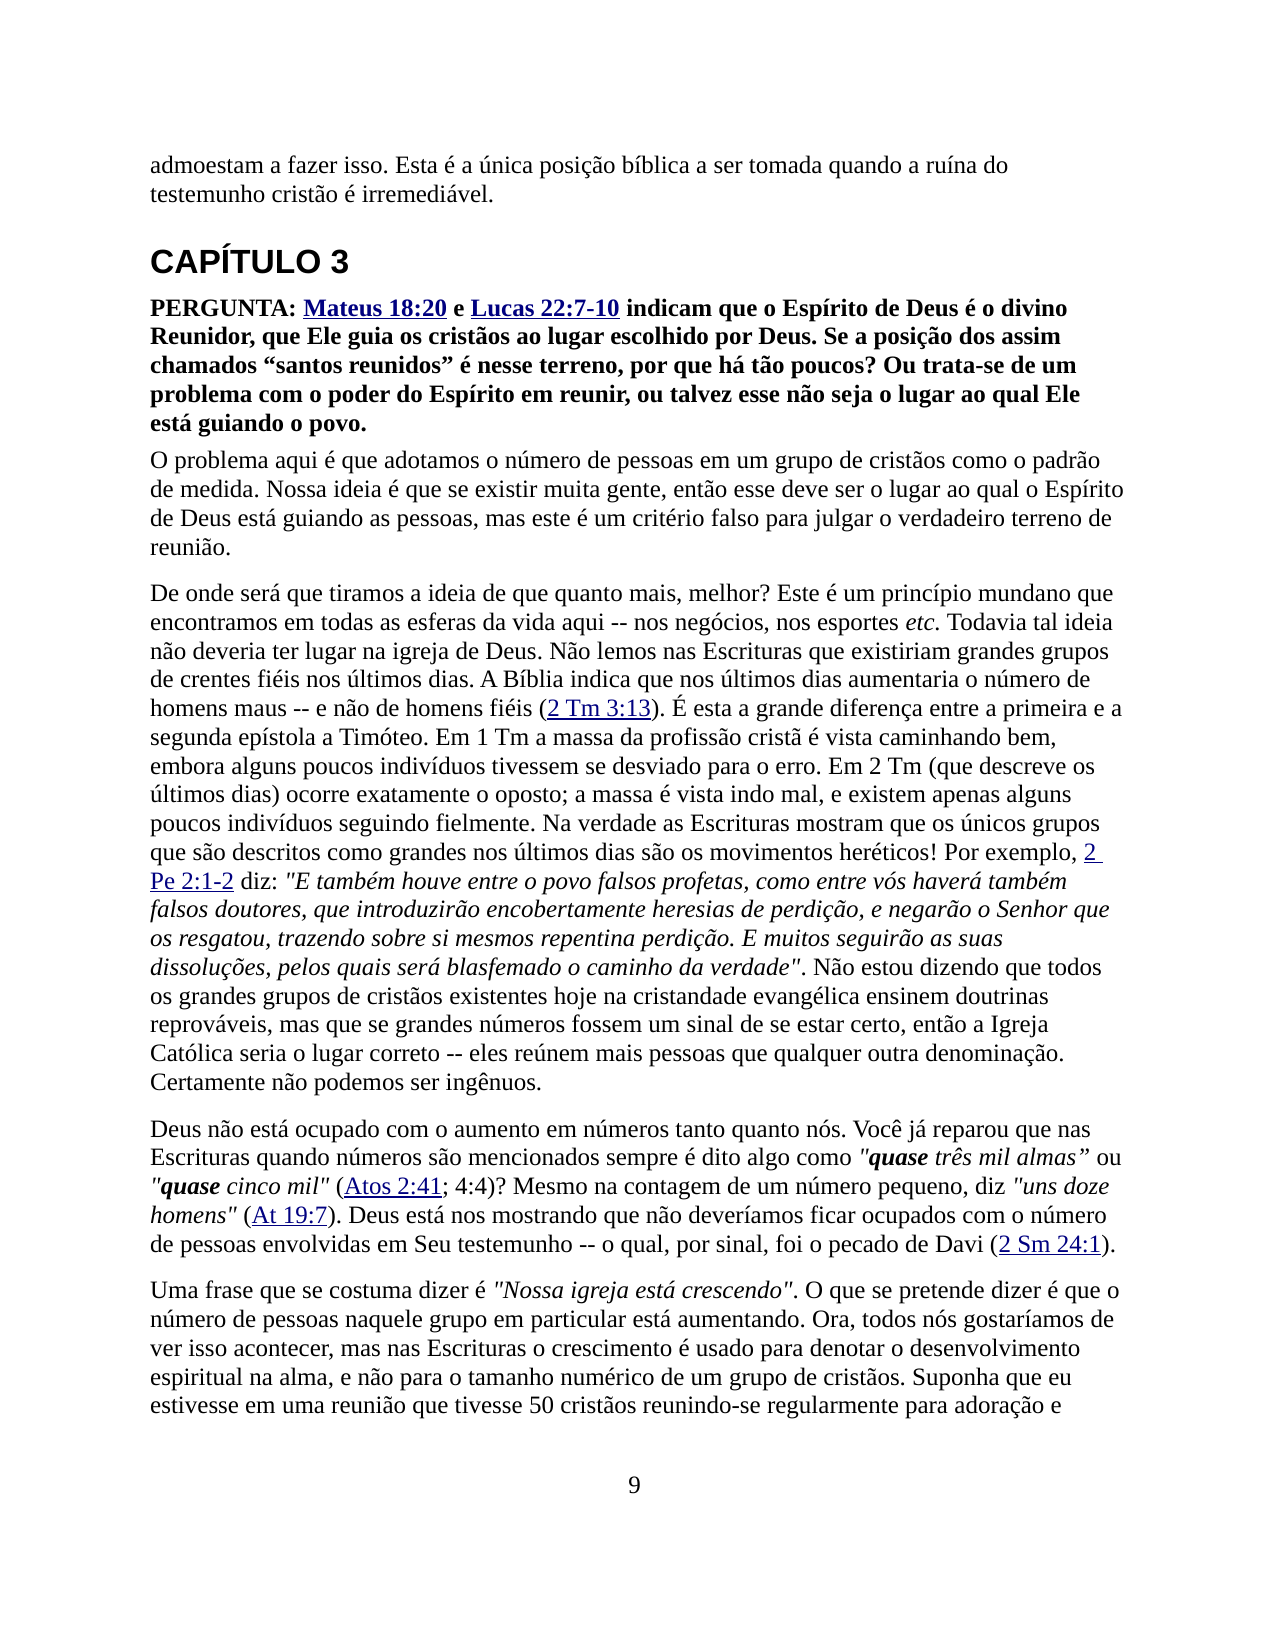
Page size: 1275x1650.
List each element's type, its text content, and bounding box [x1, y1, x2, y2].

text O problema aqui é que adotamos o número de pessoas em um grupo de cristãos como o padrão de medida. Nossa ideia é que se existir muita gente, então esse deve ser o lugar ao qual o Espírito de Deus está guiando as pessoas, mas este é um critério falso para julgar o verdadeiro terreno de reunião. [150, 445, 1125, 560]
text Deus não está ocupado com o aumento em números tanto quanto nós. Você já reparou que nas Escrituras quando números são mencionados sempre é dito algo como "quase três mil almas” ou "quase cinco mil" (Atos 2:41; 4:4)? Mesmo na contagem de um número pequeno, diz "uns doze homens" (At 19:7). Deus está nos mostrando que não deveríamos ficar ocupados com o número de pessoas envolvidas em Seu testemunho -- o qual, por sinal, foi o pecado de Davi (2 Sm 24:1). [150, 1114, 1125, 1257]
text De onde será que tiramos a ideia de que quanto mais, melhor? Este é um princípio mundano que encontramos em todas as esferas da vida aqui -- nos negócios, nos esportes etc. Todavia tal ideia não deveria ter lugar na igreja de Deus. Não lemos nas Escrituras que existiriam grandes grupos de crentes fiéis nos últimos dias. A Bíblia indica que nos últimos dias aumentaria o número de homens maus -- e não de homens fiéis (2 Tm 3:13). É esta a grande diferença entre a primeira e a segunda epístola a Timóteo. Em 1 Tm a massa da profissão cristã é vista caminhando bem, embora alguns poucos indivíduos tivessem se desviado para o erro. Em 2 Tm (que descreve os últimos dias) ocorre exatamente o oposto; a massa é vista indo mal, e existem apenas alguns poucos indivíduos seguindo fielmente. Na verdade as Escrituras mostram que os únicos grupos que são descritos como grandes nos últimos dias são os movimentos heréticos! Por exemplo, 2 Pe 2:1-2 diz: "E também houve entre o povo falsos profetas, como entre vós haverá também falsos doutores, que introduzirão encobertamente heresias de perdição, e negarão o Senhor que os resgatou, trazendo sobre si mesmos repentina perdição. E muitos seguirão as suas dissoluções, pelos quais será blasfemado o caminho da verdade". Não estou dizendo que todos os grandes grupos de cristãos existentes hoje na cristandade evangélica ensinem doutrinas reprováveis, mas que se grandes números fossem um sinal de se estar certo, então a Igreja Católica seria o lugar correto -- eles reúnem mais pessoas que qualquer outra denominação. Certamente não podemos ser ingênuos. [150, 578, 1125, 1096]
text admoestam a fazer isso. Esta é a única posição bíblica a ser tomada quando a ruína do testemunho cristão é irremediável. [150, 150, 1125, 207]
subtitle CAPÍTULO 3 [150, 241, 1125, 280]
text Uma frase que se costuma dizer é "Nossa igreja está crescendo". O que se pretende dizer é que o número de pessoas naquele grupo em particular está aumentando. Ora, todos nós gostaríamos de ver isso acontecer, mas nas Escrituras o crescimento é usado para denotar o desenvolvimento espiritual na alma, e não para o tamanho numérico de um grupo de cristãos. Suponha que eu estivesse em uma reunião que tivesse 50 cristãos reunindo-se regularmente para adoração e [150, 1275, 1125, 1419]
text PERGUNTA: Mateus 18:20 e Lucas 22:7-10 indicam que o Espírito de Deus é o divino Reunidor, que Ele guia os cristãos ao lugar escolhido por Deus. Se a posição dos assim chamados “santos reunidos” é nesse terreno, por que há tão poucos? Ou trata-se de um problema com o poder do Espírito em reunir, ou talvez esse não seja o lugar ao qual Ele está guiando o povo. [150, 293, 1125, 436]
